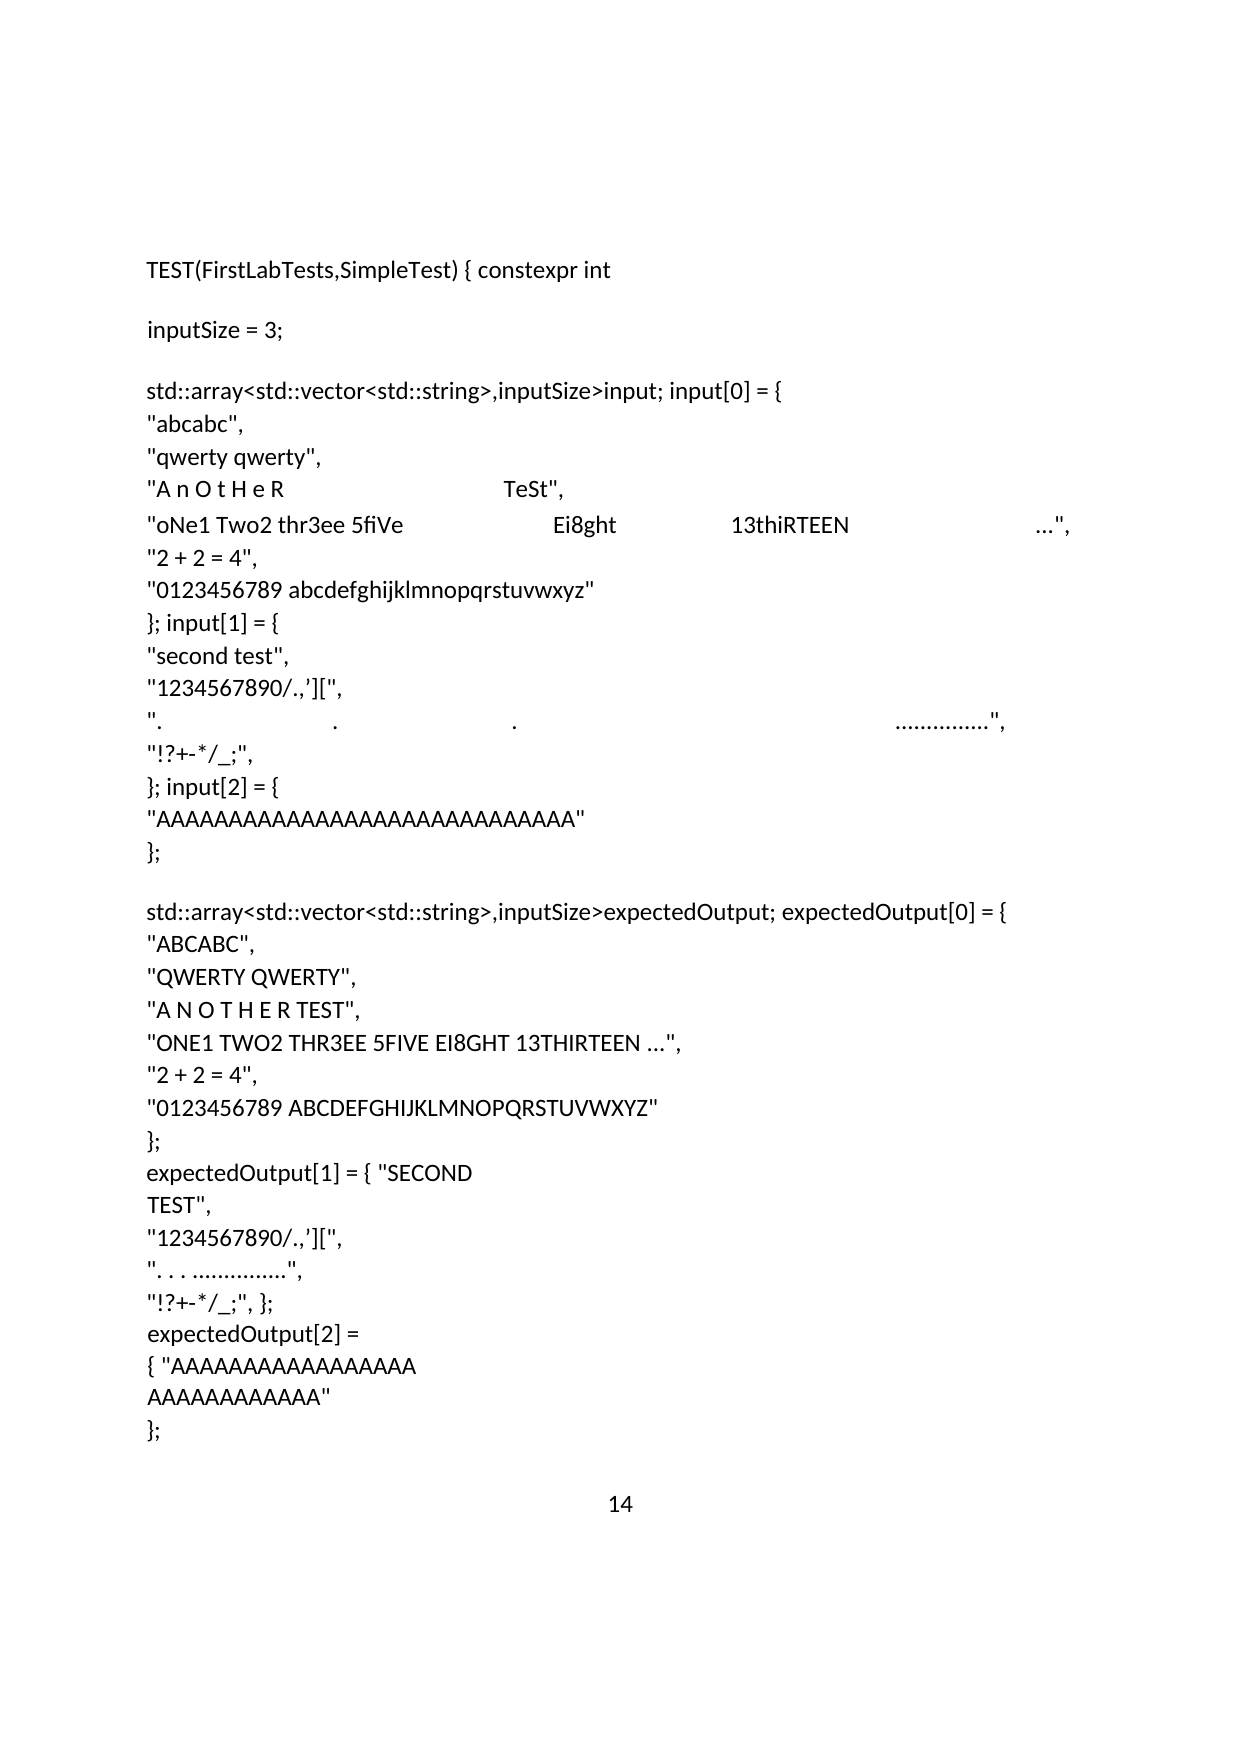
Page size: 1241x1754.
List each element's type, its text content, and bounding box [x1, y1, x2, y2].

text TEST(FirstLabTests,SimpleTest) { constexpr int inputSize = 3; [146, 254, 673, 344]
text "abcabc", [146, 408, 1147, 439]
text }; [146, 1414, 1147, 1444]
text std::array<std::vector<std::string>,inputSize>expectedOutput; expectedOutput[0] = { [146, 896, 1147, 926]
text "0123456789 abcdefghijklmnopqrstuvwxyz" [146, 574, 1147, 605]
text expectedOutput[1] = { "SECOND TEST", [146, 1158, 506, 1219]
text "oNe1 Two2 thr3ee 5fiVe Ei8ght 13thiRTEEN ...", [146, 509, 1240, 539]
text "2 + 2 = 4", [146, 1059, 1147, 1090]
text }; input[2] = { [146, 771, 301, 801]
text "1234567890/.,’][", [146, 673, 1147, 703]
text std::array<std::vector<std::string>,inputSize>input; input[0] = { [146, 376, 916, 406]
text "ONE1 TWO2 THR3EE 5FIVE EI8GHT 13THIRTEEN ...", [146, 1027, 1147, 1057]
text ". . . ...............", [146, 1254, 1147, 1285]
text "second test", [146, 640, 1147, 670]
text "0123456789 ABCDEFGHIJKLMNOPQRSTUVWXYZ" [146, 1092, 1147, 1123]
text "QWERTY QWERTY", [146, 961, 1147, 992]
text "qwerty qwerty", [146, 441, 1147, 471]
text "A n O t H e R TeSt", [146, 474, 1240, 504]
text }; [146, 1125, 1147, 1155]
text }; input[1] = { [146, 607, 301, 638]
text "!?+-*/_;", [146, 738, 1147, 768]
text "ABCABC", [146, 929, 1147, 959]
text ". . . ...............", [146, 705, 1240, 736]
text "AAAAAAAAAAAAAAAAAAAAAAAAAAAAA" [146, 803, 1147, 834]
text "!?+-*/_;", }; expectedOutput[2] = { "AAAAAAAAAAAAAAAAAAAAAAAAAAAAA" [146, 1287, 417, 1412]
text }; [146, 836, 1147, 867]
text "2 + 2 = 4", [146, 542, 1147, 572]
text "A N O T H E R TEST", [146, 994, 1147, 1024]
text "1234567890/.,’][", [146, 1222, 1147, 1252]
